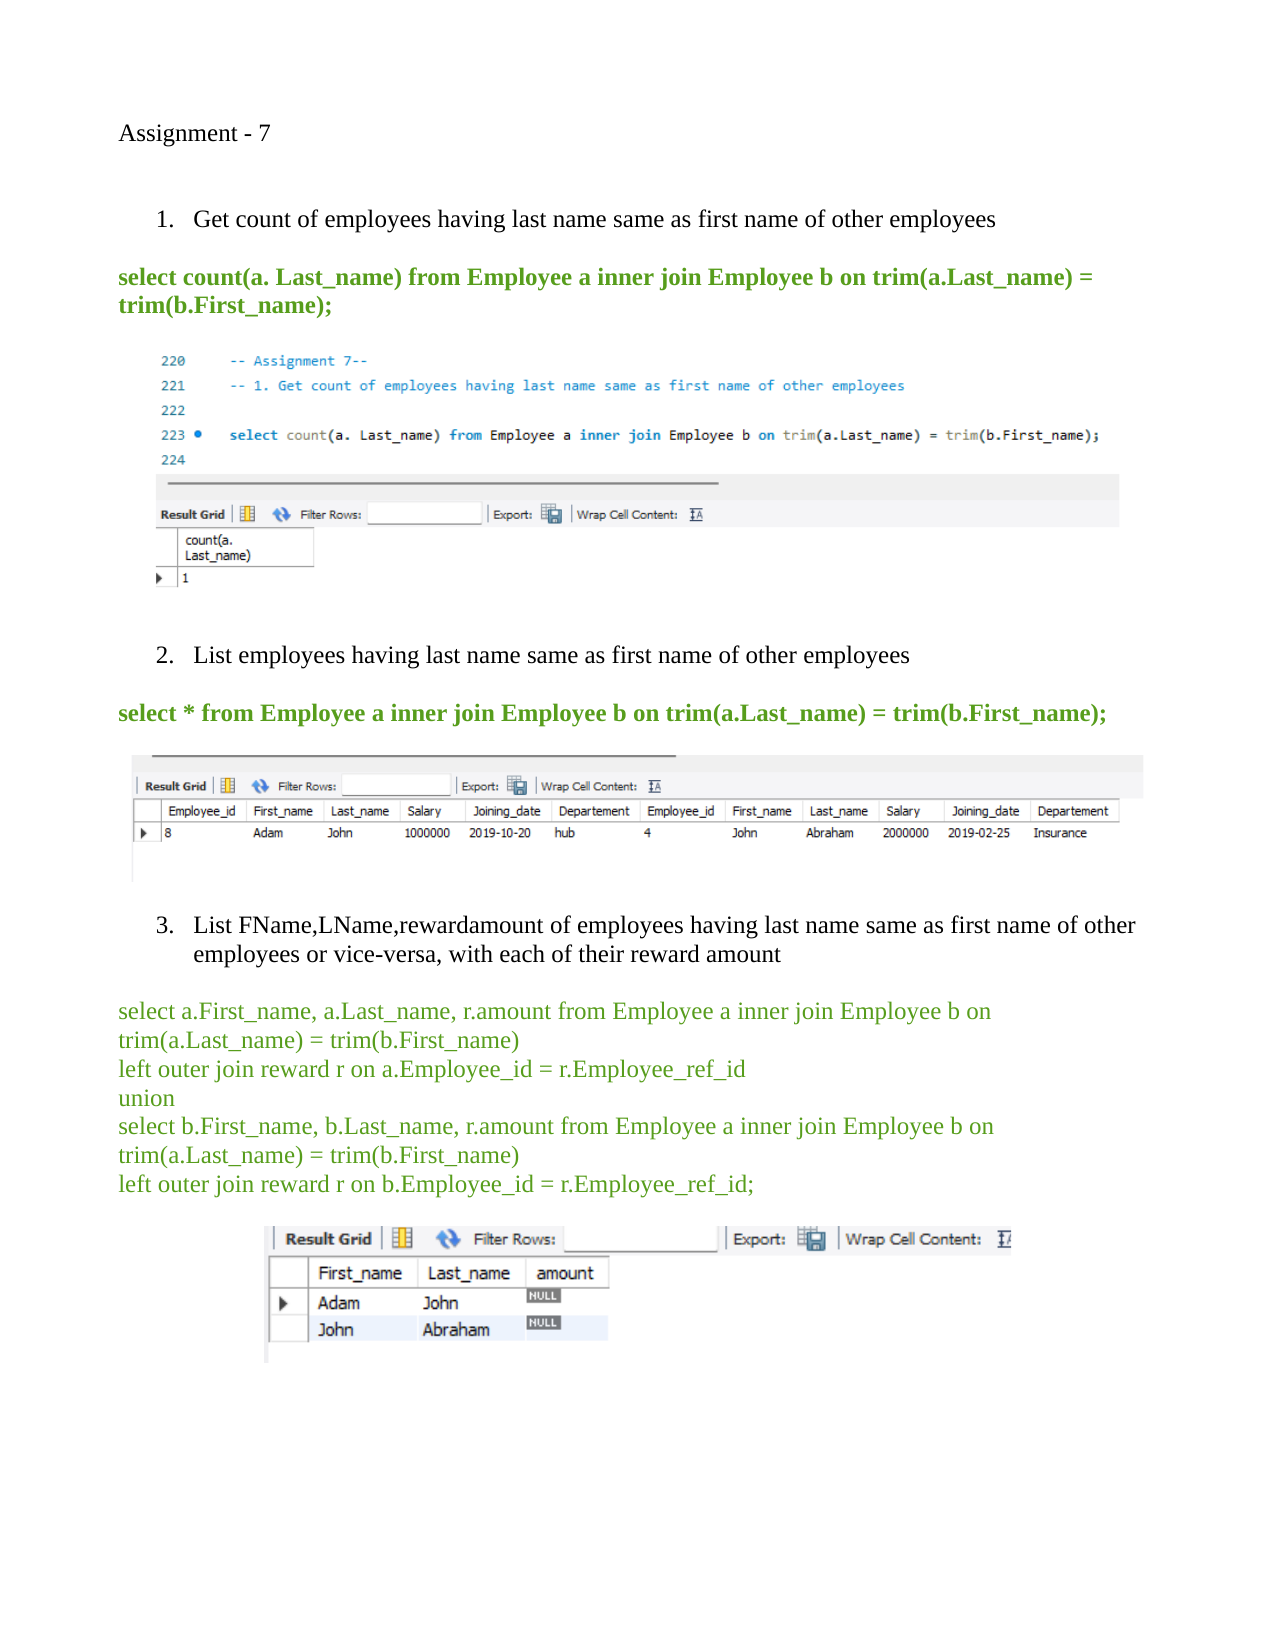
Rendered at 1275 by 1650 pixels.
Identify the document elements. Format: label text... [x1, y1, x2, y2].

picture [155, 348, 1120, 612]
text select count(a. Last_name) from Employee a inner join Employee b on trim(a.Last_name) = trim(b.First_name); [118, 262, 1157, 319]
picture [264, 1226, 1012, 1363]
text select * from Employee a inner join Employee b on trim(a.Last_name) = trim(b.First_name); [118, 698, 1157, 727]
text Assignment - 7 [118, 118, 1157, 147]
picture [131, 755, 1144, 882]
list List employees having last name same as first name of other employees [156, 641, 1157, 669]
list List FName,LName,rewardamount of employees having last name same as first name of other employees or vice-versa, with each of their reward amount [156, 910, 1157, 968]
list Get count of employees having last name same as first name of other employees [156, 204, 1157, 233]
text select a.First_name, a.Last_name, r.amount from Employee a inner join Employee b on trim(a.Last_name) = trim(b.First_name) left outer join reward r on a.Employee_id = r.Employee_ref_id union select b.First_name, b.Last_name, r.amount from Employee a inner join Employee b on trim(a.Last_name) = trim(b.First_name) left outer join reward r on b.Employee_id = r.Employee_ref_id; [118, 996, 1157, 1198]
